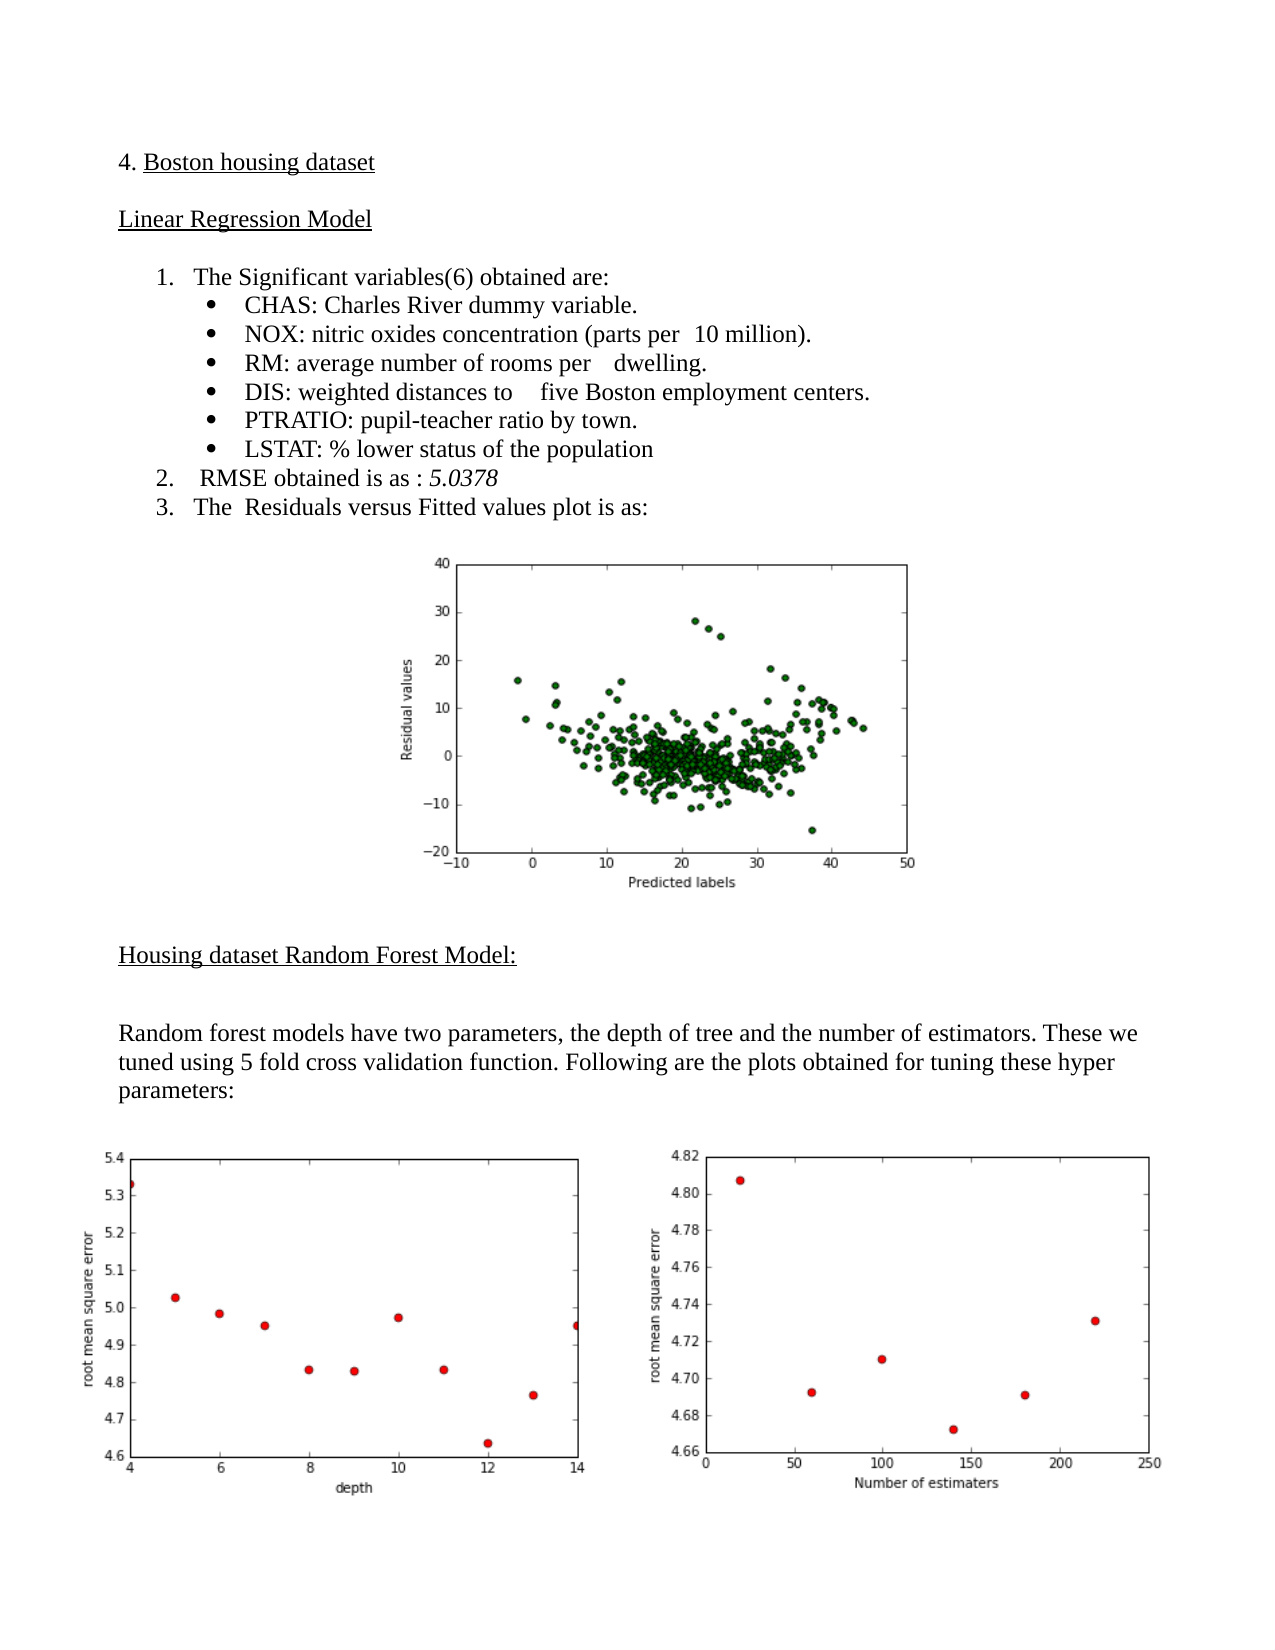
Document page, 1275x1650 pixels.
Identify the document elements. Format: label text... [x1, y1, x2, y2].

picture [393, 549, 924, 899]
list LSTAT: % lower status of the population [207, 434, 1157, 463]
list Housing dataset Random Forest Model: [118, 940, 1157, 968]
text 4. Boston housing dataset [118, 147, 1157, 176]
list The Residuals versus Fitted values plot is as: [156, 492, 1157, 521]
list PTRATIO: pupil-teacher ratio by town. [207, 406, 1157, 434]
list RM: average number of rooms per dwelling. [207, 348, 1157, 377]
text Linear Regression Model [118, 204, 1157, 233]
picture [641, 1141, 1171, 1500]
text Random forest models have two parameters, the depth of tree and the number of estimators. These we tuned using 5 fold cross validation function. Following are the plots obtained for tuning these hyper parameters: [118, 1018, 1157, 1104]
list CHAS: Charles River dummy variable. [207, 291, 1157, 319]
picture [74, 1143, 595, 1505]
list DIS: weighted distances to five Boston employment centers. [207, 377, 1157, 406]
list RMSE obtained is as : 5.0378 [156, 463, 1157, 492]
list NOX: nitric oxides concentration (parts per 10 million). [207, 319, 1157, 348]
list The Significant variables(6) obtained are: [156, 262, 1157, 291]
